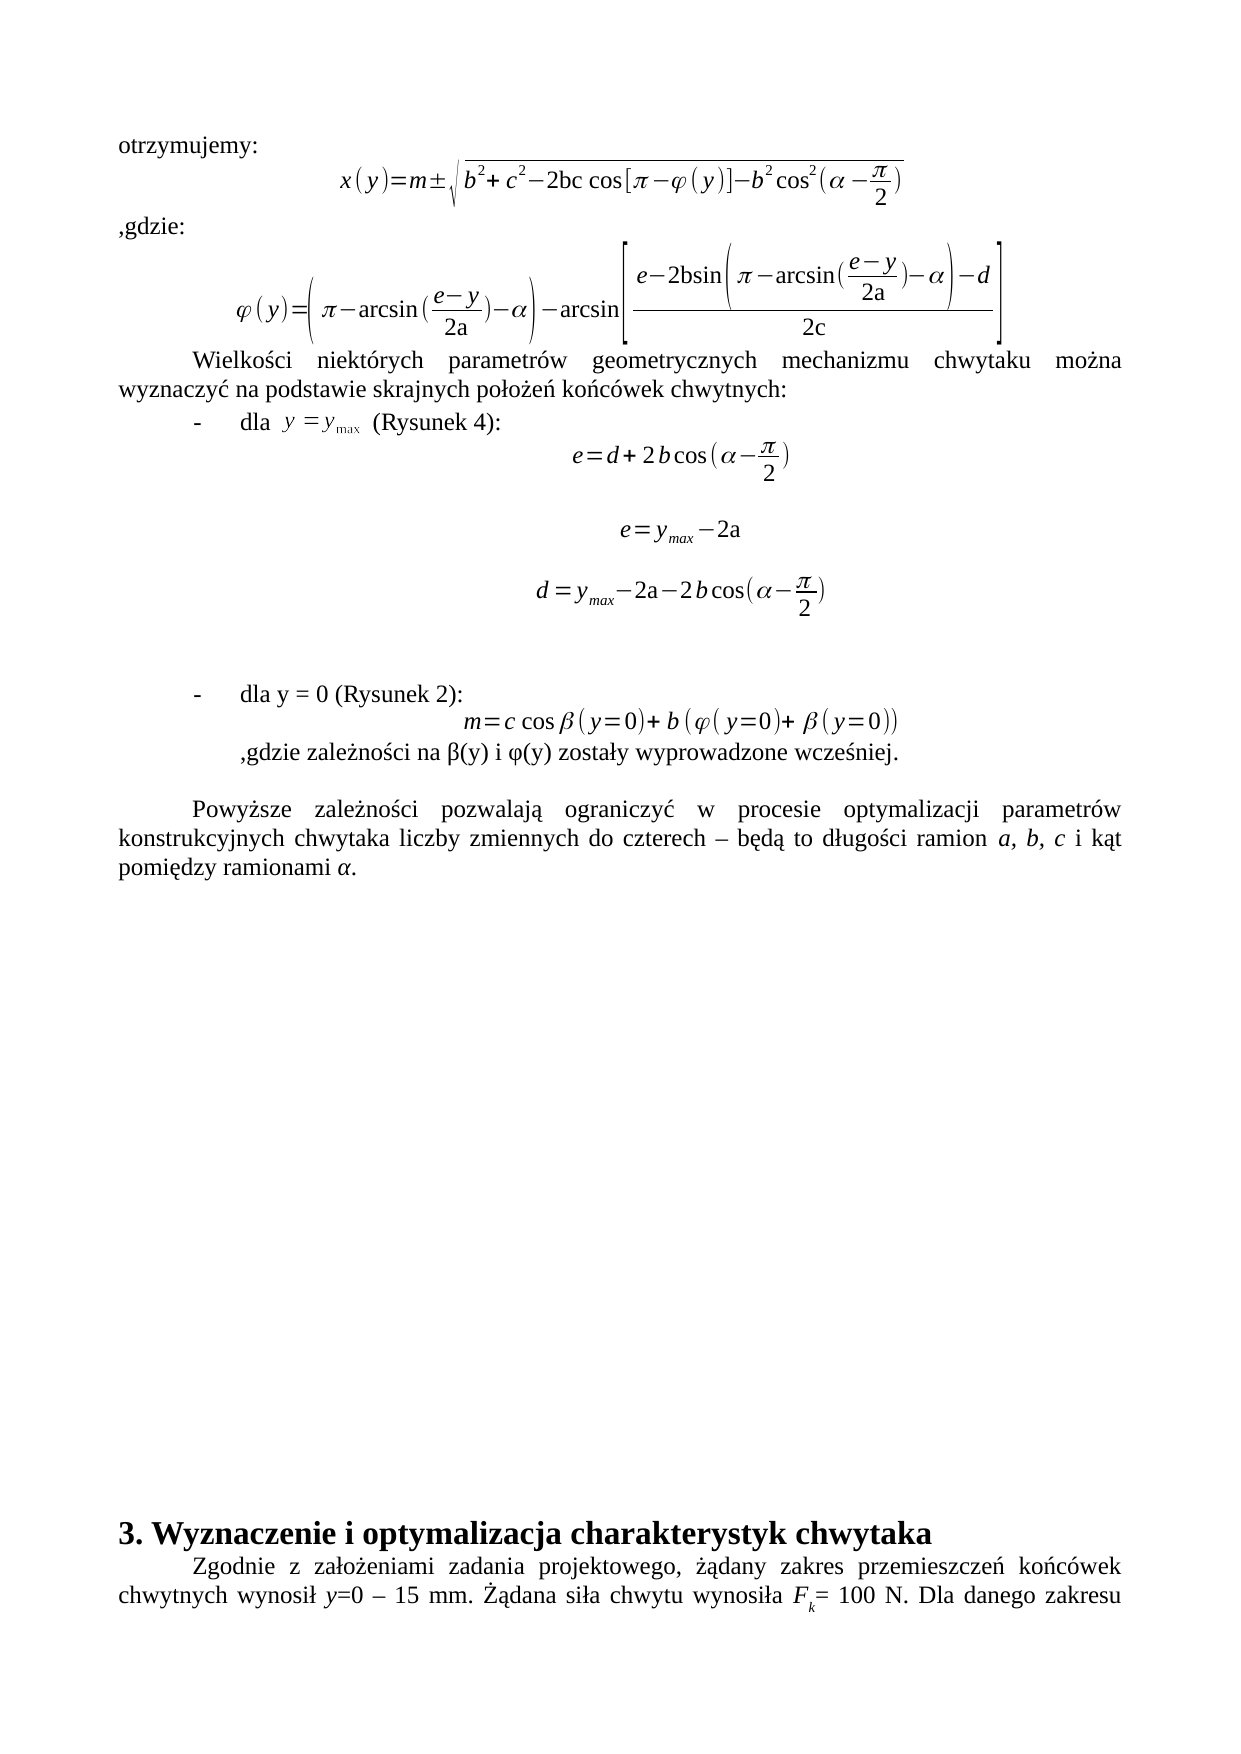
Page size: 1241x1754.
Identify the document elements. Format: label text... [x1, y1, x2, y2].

text 3. Wyznaczenie i optymalizacja charakterystyk chwytaka [118, 1513, 1122, 1551]
list dla (Rysunek 4): [193, 403, 1122, 441]
text otrzymujemy: [118, 118, 1122, 159]
list ,gdzie zależności na β(y) i φ(y) zostały wyprowadzone wcześniej. [193, 737, 1122, 765]
text ,gdzie: [118, 211, 1122, 240]
list dla y = 0 (Rysunek 2): [193, 679, 1122, 708]
text Wielkości niektórych parametrów geometrycznych mechanizmu chwytaku można wyznaczyć na podstawie skrajnych położeń końcówek chwytnych: [118, 346, 1122, 403]
text Zgodnie z założeniami zadania projektowego, żądany zakres przemieszczeń końcówek chwytnych wynosił y=0 – 15 mm. Żądana siła chwytu wynosiła Fk= 100 N. Dla danego zakresu [118, 1551, 1122, 1616]
text Powyższe zależności pozwalają ograniczyć w procesie optymalizacji parametrów konstrukcyjnych chwytaka liczby zmiennych do czterech – będą to długości ramion a, b, c i kąt pomiędzy ramionami α. [118, 794, 1122, 880]
